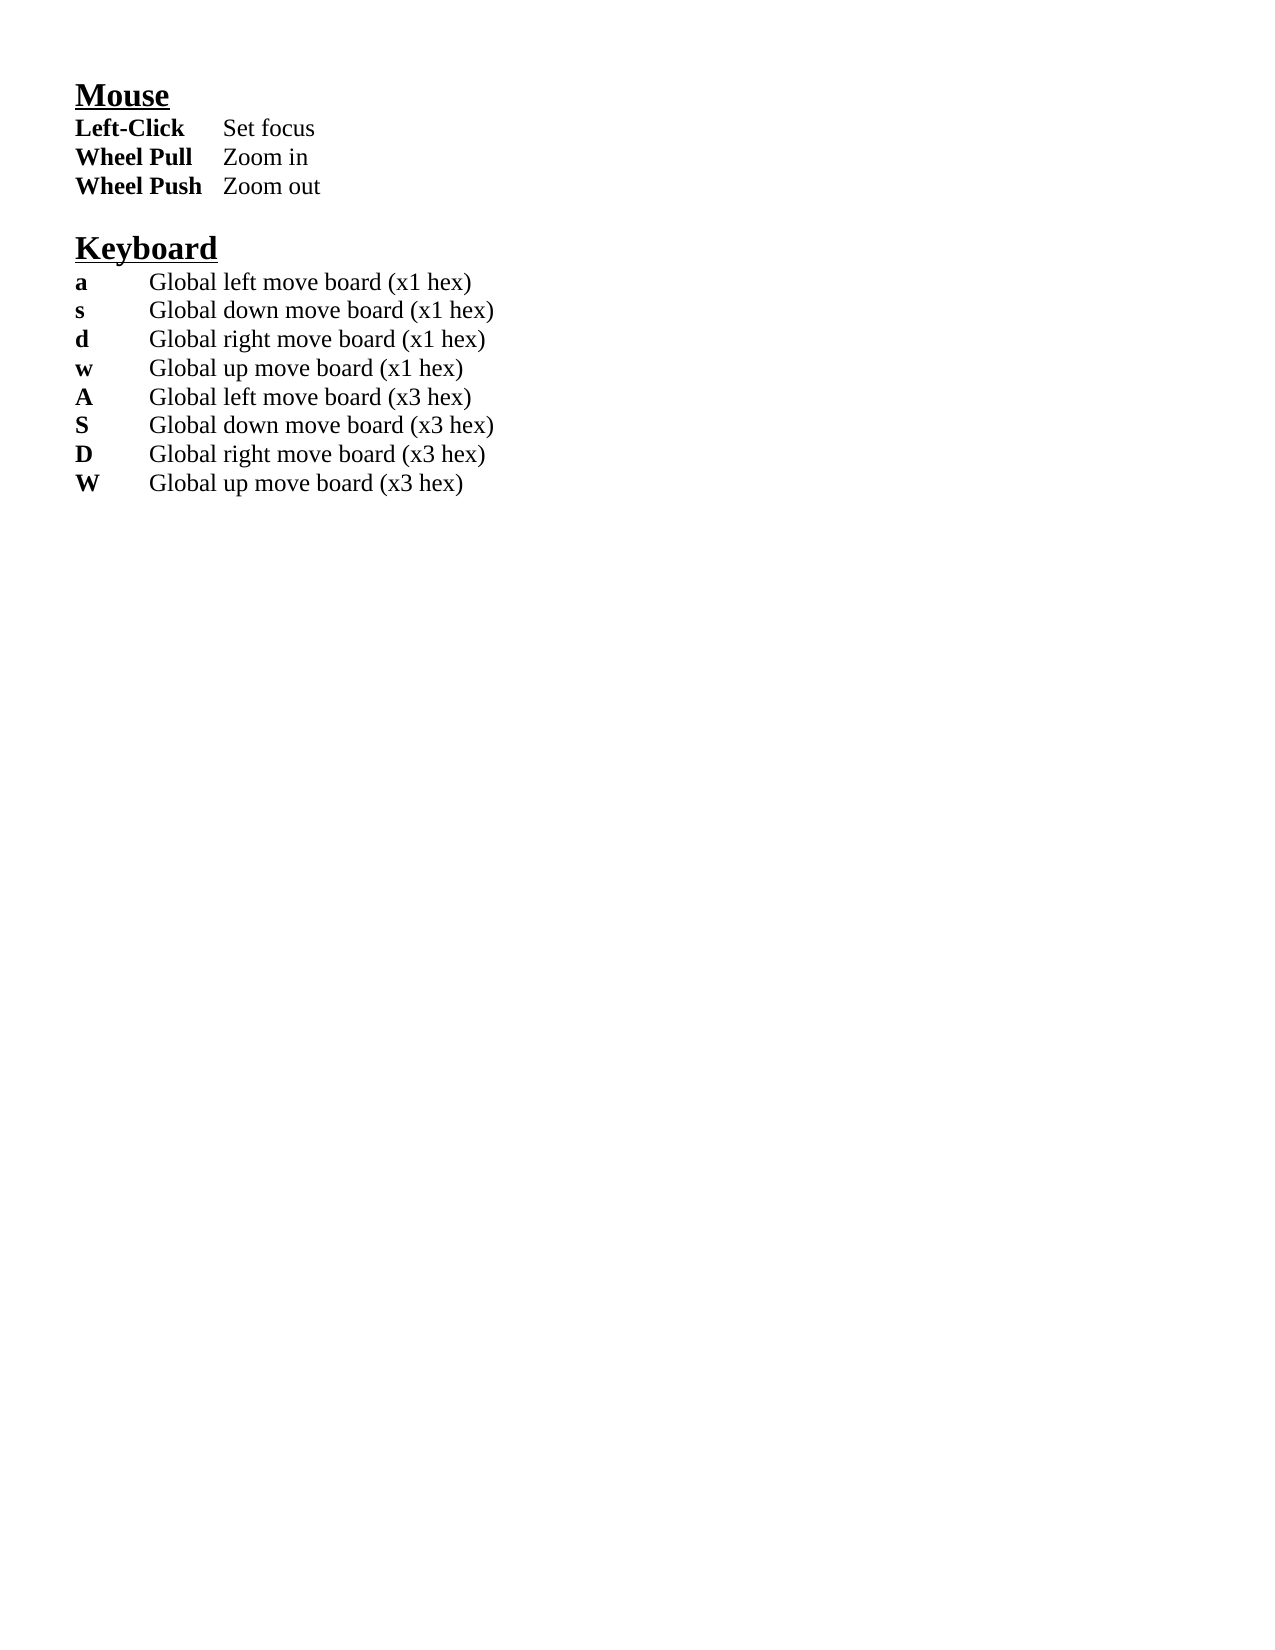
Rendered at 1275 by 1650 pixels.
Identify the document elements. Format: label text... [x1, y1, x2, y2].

text Wheel Push Zoom out [75, 171, 1200, 199]
text A Global left move board (x3 hex) [75, 382, 1200, 410]
text S Global down move board (x3 hex) [75, 410, 1200, 439]
text Mouse [75, 75, 1200, 113]
text Wheel Pull Zoom in [75, 142, 1200, 171]
text Left-Click Set focus [75, 113, 1200, 142]
text D Global right move board (x3 hex) [75, 439, 1200, 468]
text a Global left move board (x1 hex) [75, 267, 1200, 295]
text Keyboard [75, 228, 1200, 267]
text d Global right move board (x1 hex) [75, 324, 1200, 353]
text s Global down move board (x1 hex) [75, 295, 1200, 324]
text w Global up move board (x1 hex) [75, 353, 1200, 382]
text W Global up move board (x3 hex) [75, 468, 1200, 497]
